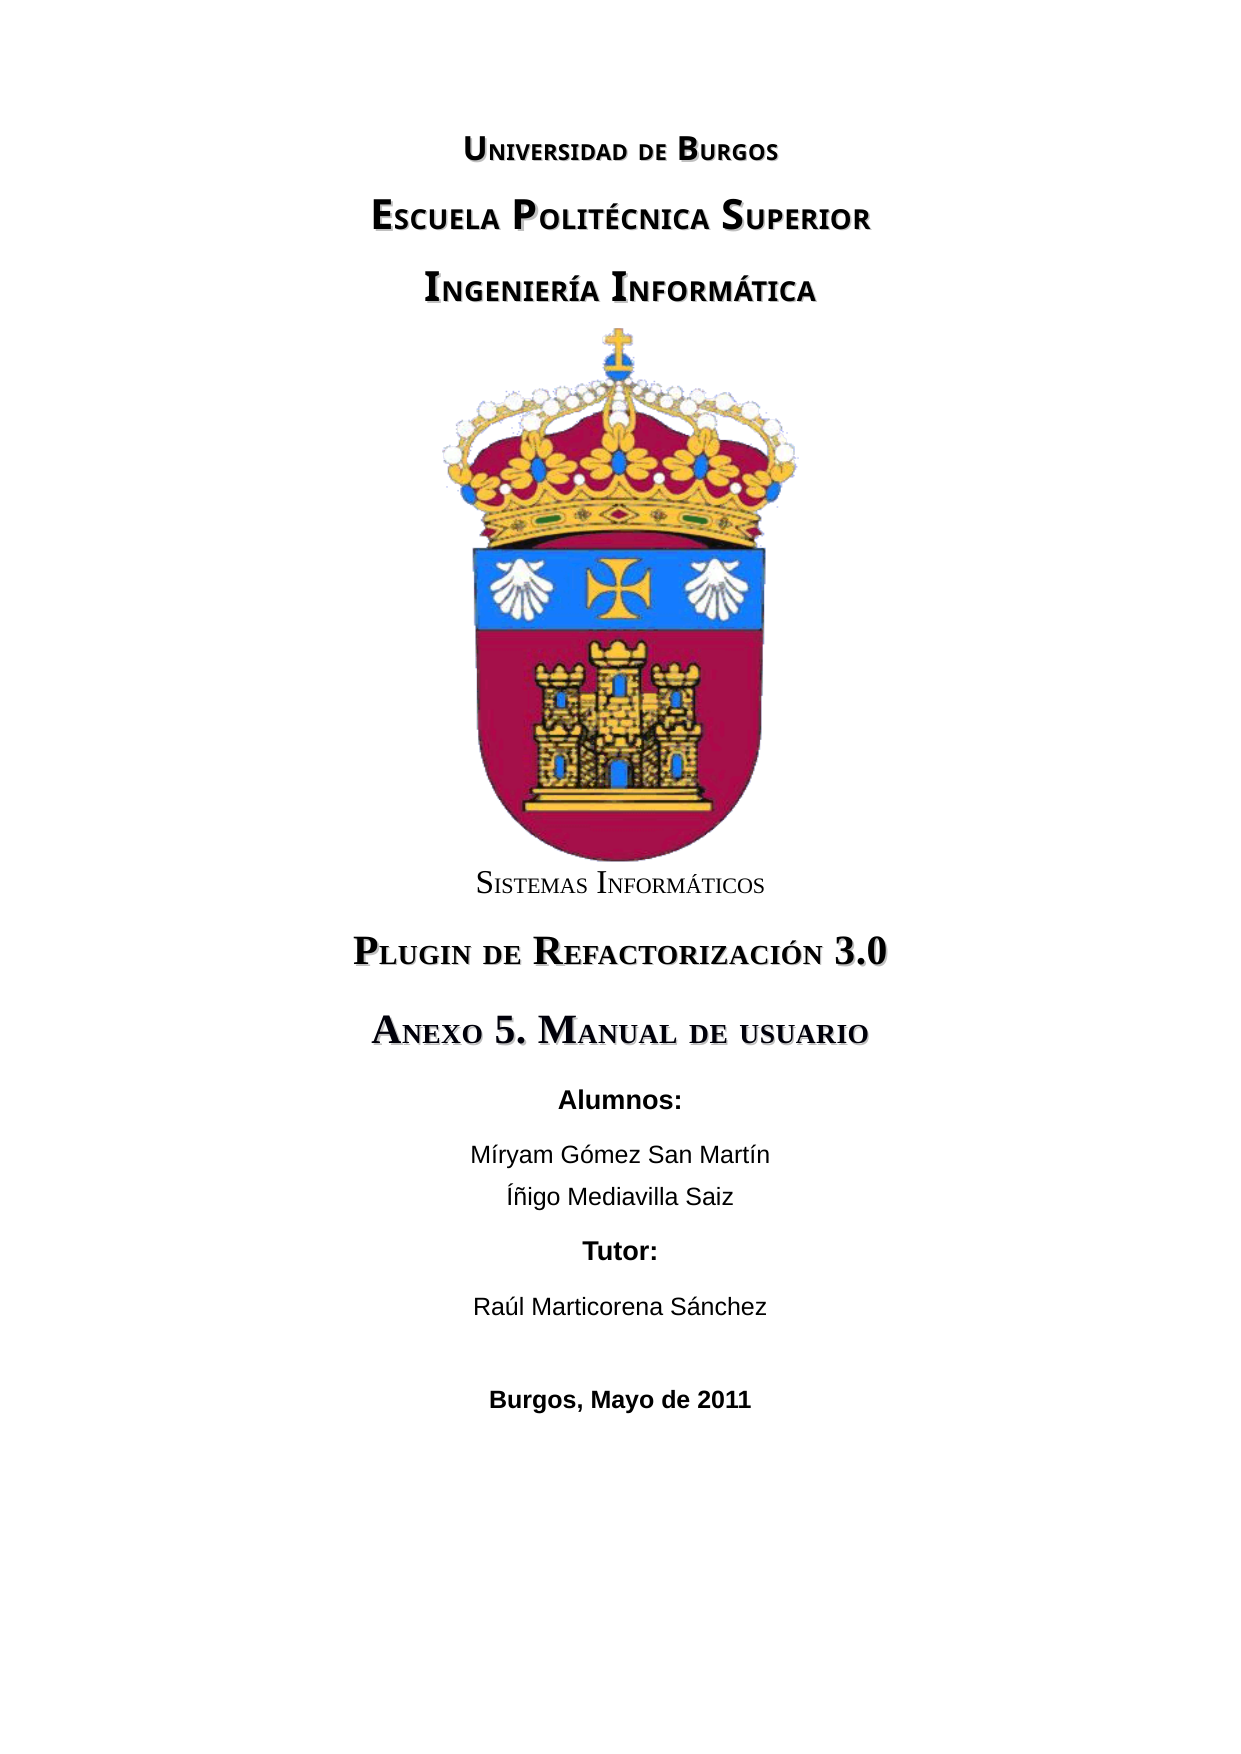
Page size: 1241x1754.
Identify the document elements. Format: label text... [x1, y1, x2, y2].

text Escuela Politécnica Superior [118, 185, 1122, 242]
picture [441, 327, 799, 863]
text Tutor: [118, 1235, 1122, 1266]
title Anexo 5. Manual de usuario [118, 1005, 1122, 1053]
text Raúl Marticorena Sánchez [118, 1291, 1122, 1320]
text Míryam Gómez San Martín [118, 1140, 1122, 1169]
text Ingeniería Informática [118, 256, 1122, 313]
title Plugin de Refactorización 3.0 [118, 926, 1122, 973]
text Íñigo Mediavilla Saiz [118, 1181, 1122, 1210]
text Burgos, Mayo de 2011 [118, 1385, 1122, 1414]
text Universidad de Burgos [118, 124, 1122, 170]
text Alumnos: [118, 1084, 1122, 1115]
text Sistemas Informáticos [118, 862, 1122, 901]
